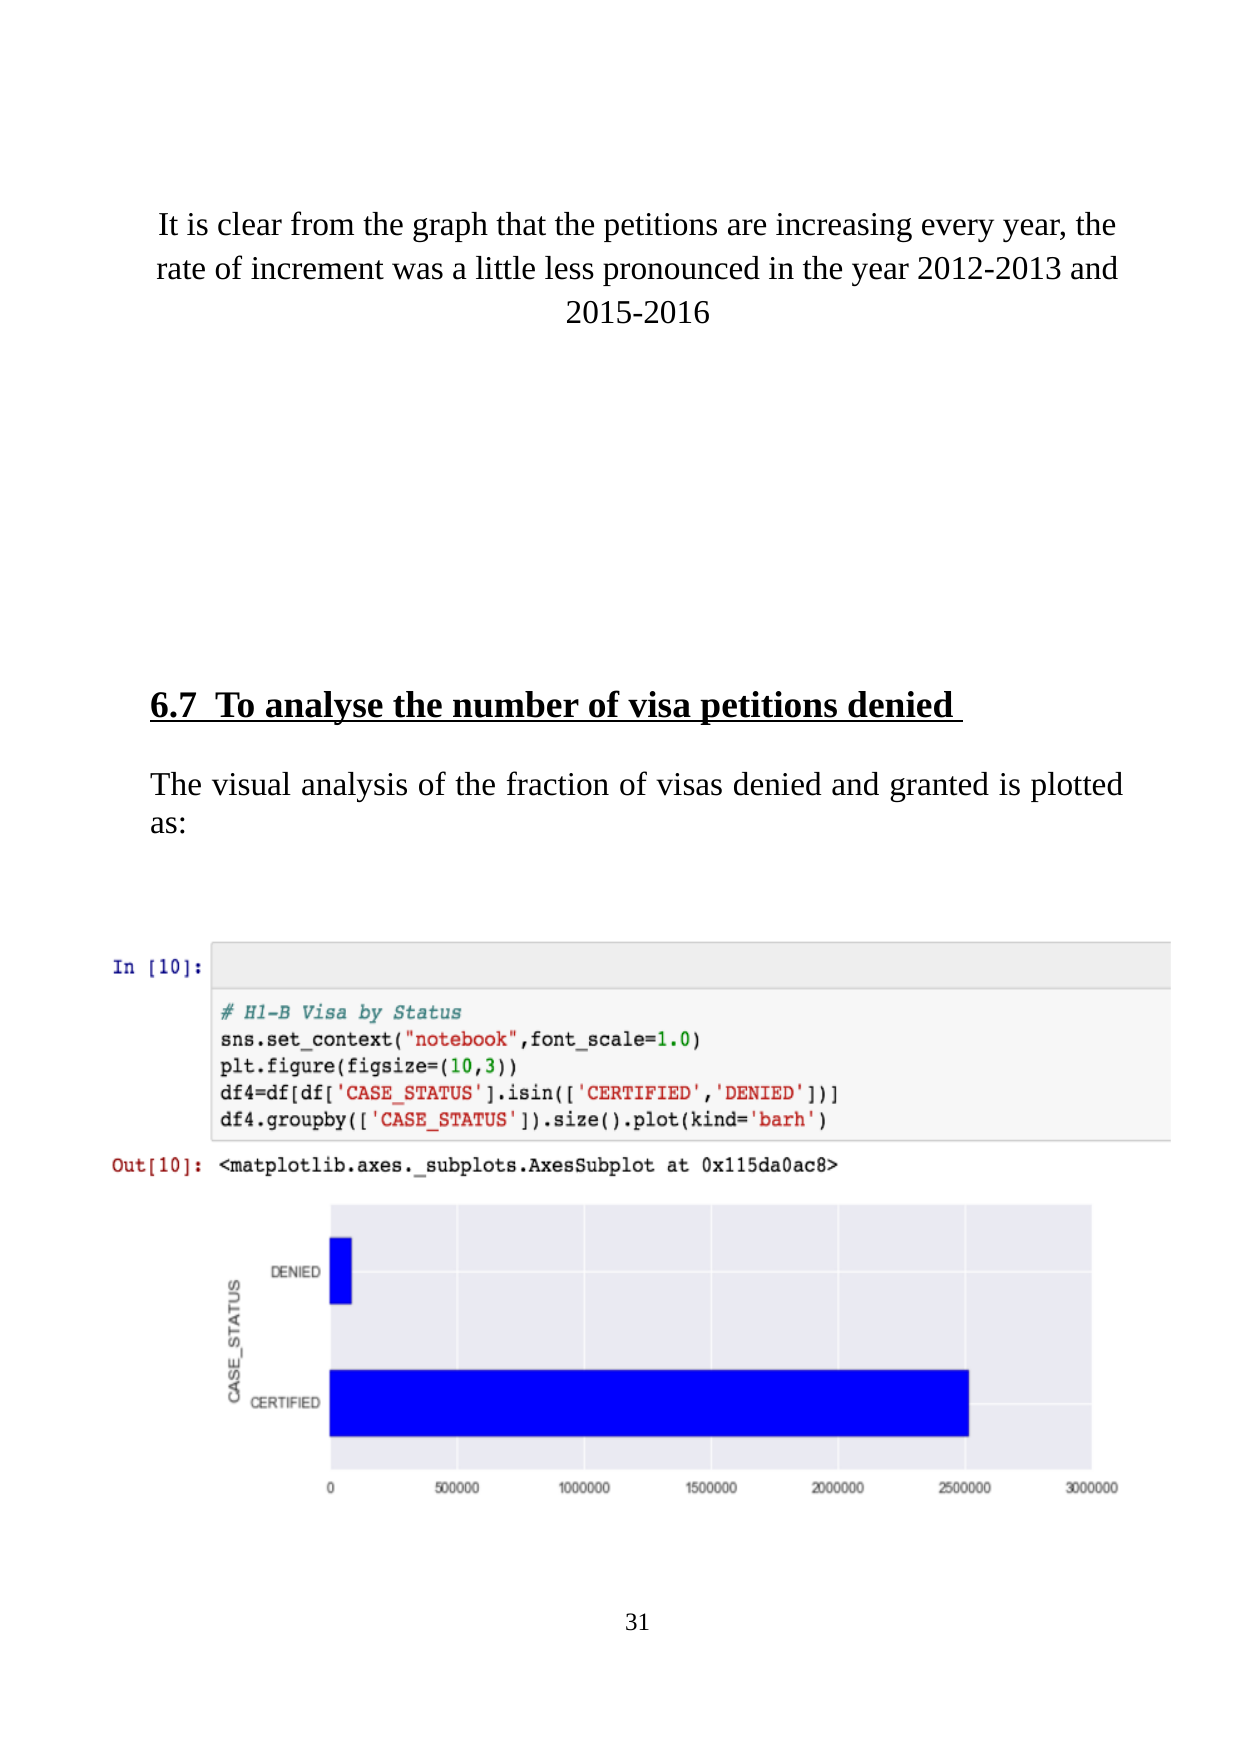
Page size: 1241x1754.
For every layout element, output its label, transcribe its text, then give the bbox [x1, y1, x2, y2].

text It is clear from the graph that the petitions are increasing every year, the rate of increment was a little less pronounced in the year 2012-2013 and 2015-2016 [150, 204, 1125, 331]
text The visual analysis of the fraction of visas denied and granted is plotted as: [150, 764, 1125, 841]
text 6.7 To analyse the number of visa petitions denied [150, 682, 1125, 726]
picture [99, 926, 1176, 1532]
